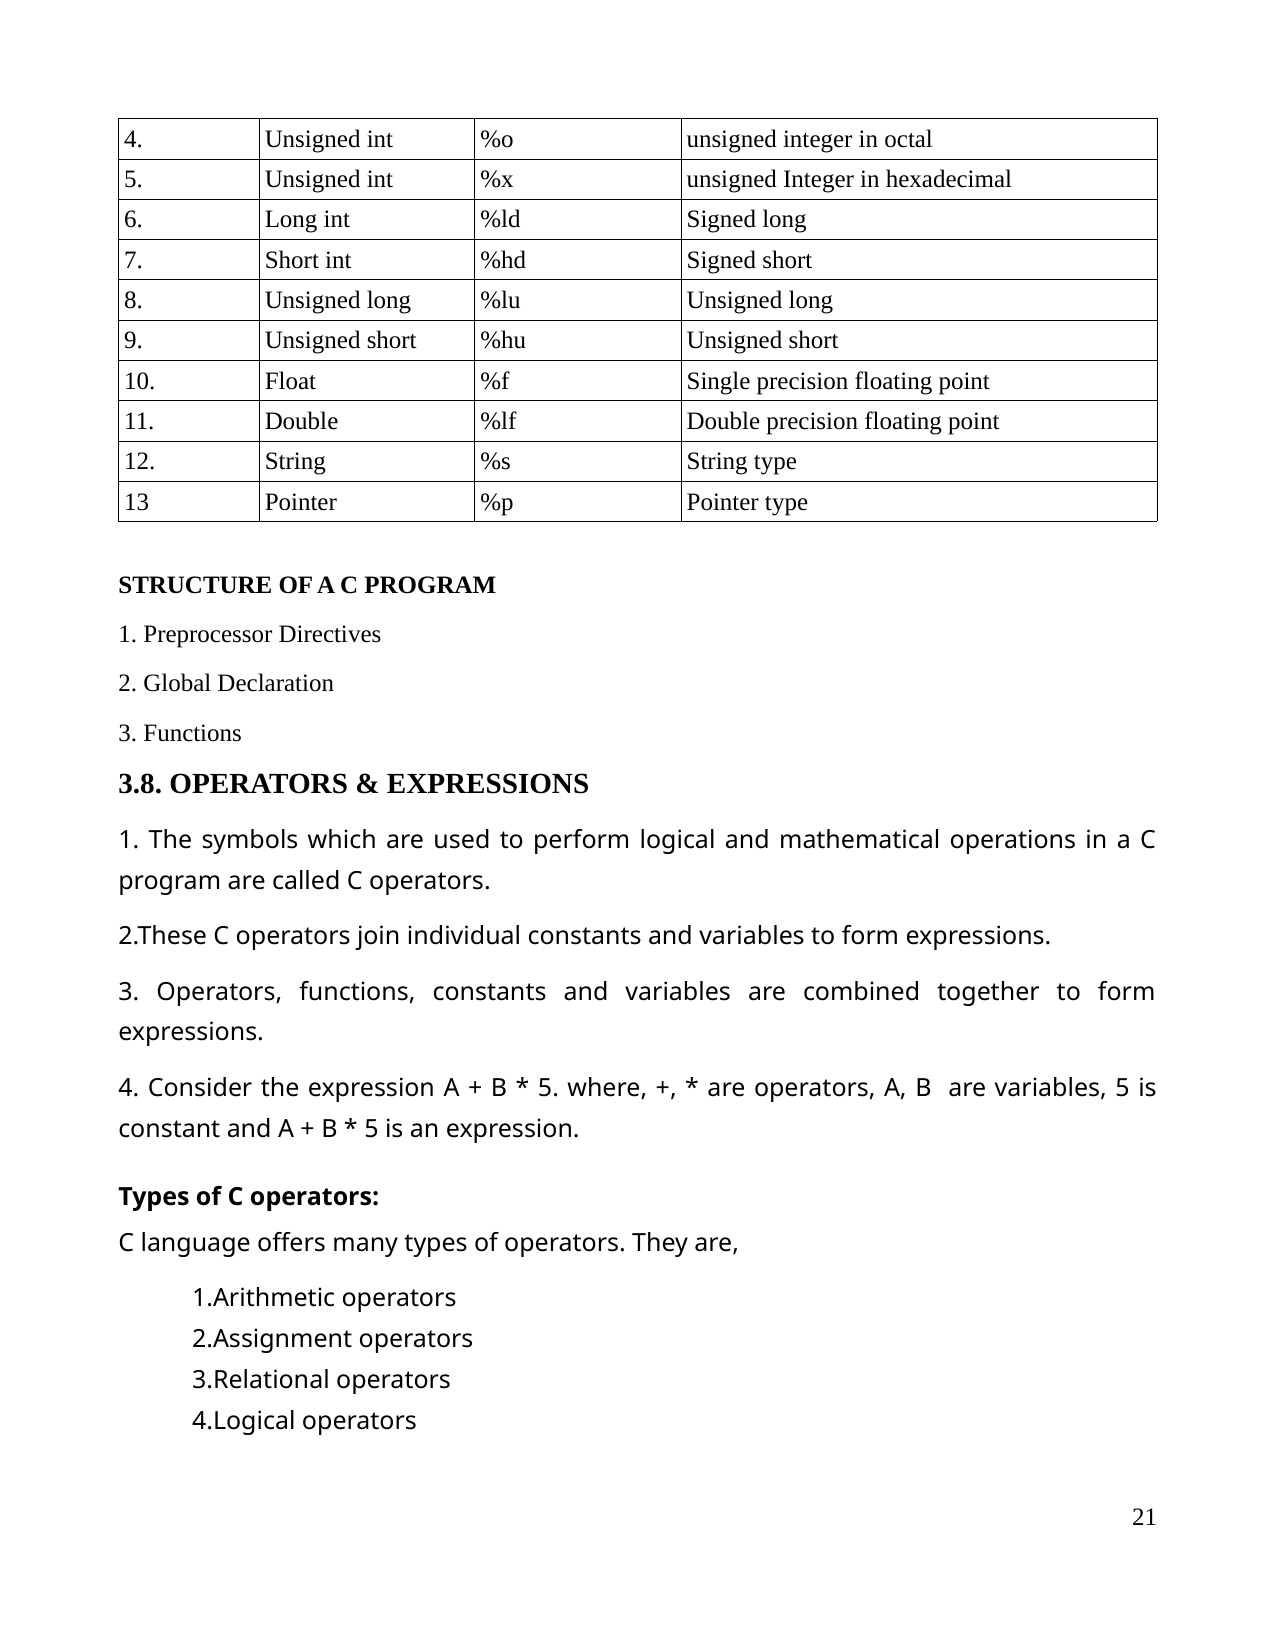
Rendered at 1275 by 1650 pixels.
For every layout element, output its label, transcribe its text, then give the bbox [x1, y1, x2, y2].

table_cell Pointer type [682, 482, 1157, 521]
table_cell Double [260, 401, 474, 441]
text C language offers many types of operators. They are, [118, 1225, 1157, 1259]
text STRUCTURE OF A C PROGRAM [118, 570, 1157, 599]
table_cell %lf [475, 401, 681, 441]
table_cell Long int [260, 200, 474, 239]
table_cell %hd [475, 240, 681, 279]
table_cell 8. [119, 280, 259, 320]
text 4. Consider the expression A + B * 5. where, +, * are operators, A, B are variables, 5 is constant and A + B * 5 is an expression. [118, 1069, 1157, 1144]
list Relational operators [118, 1362, 1157, 1396]
table_cell %s [475, 442, 681, 481]
table_cell Unsigned int [260, 160, 474, 199]
table_cell %o [475, 119, 681, 158]
table_cell unsigned integer in octal [682, 119, 1157, 158]
table_cell 9. [119, 321, 259, 360]
table_cell Unsigned short [260, 321, 474, 360]
table_cell Pointer [260, 482, 474, 521]
table_cell 11. [119, 401, 259, 441]
text 3. Functions [118, 718, 1157, 746]
table_cell Double precision floating point [682, 401, 1157, 441]
text 1. The symbols which are used to perform logical and mathematical operations in a C program are called C operators. [118, 821, 1157, 896]
table_cell %x [475, 160, 681, 199]
table_cell Unsigned long [260, 280, 474, 320]
table_cell String [260, 442, 474, 481]
table_cell Unsigned long [682, 280, 1157, 320]
text 2. Global Declaration [118, 668, 1157, 697]
table_cell 10. [119, 361, 259, 400]
table_cell unsigned Integer in hexadecimal [682, 160, 1157, 199]
table_cell 5. [119, 160, 259, 199]
table_cell Signed short [682, 240, 1157, 279]
text 3.8. OPERATORS & EXPRESSIONS [118, 767, 1157, 800]
table_cell %f [475, 361, 681, 400]
text 3. Operators, functions, constants and variables are combined together to form expressions. [118, 973, 1157, 1048]
table_cell 6. [119, 200, 259, 239]
table_cell %p [475, 482, 681, 521]
subtitle Types of C operators: [118, 1178, 1157, 1212]
text 1. Preprocessor Directives [118, 619, 1157, 648]
table_cell String type [682, 442, 1157, 481]
table_cell %lu [475, 280, 681, 320]
table_cell %hu [475, 321, 681, 360]
table_cell Unsigned int [260, 119, 474, 158]
table_cell 7. [119, 240, 259, 279]
table_cell Unsigned short [682, 321, 1157, 360]
list Arithmetic operators [118, 1280, 1157, 1314]
table_cell %ld [475, 200, 681, 239]
table_cell Single precision floating point [682, 361, 1157, 400]
table_cell 4. [119, 119, 259, 158]
table_cell 13 [119, 482, 259, 521]
table_cell Signed long [682, 200, 1157, 239]
table_cell 12. [119, 442, 259, 481]
text 2.These C operators join individual constants and variables to form expressions. [118, 918, 1157, 952]
table_cell Short int [260, 240, 474, 279]
list Assignment operators [118, 1321, 1157, 1355]
list Logical operators [118, 1403, 1157, 1437]
table_cell Float [260, 361, 474, 400]
